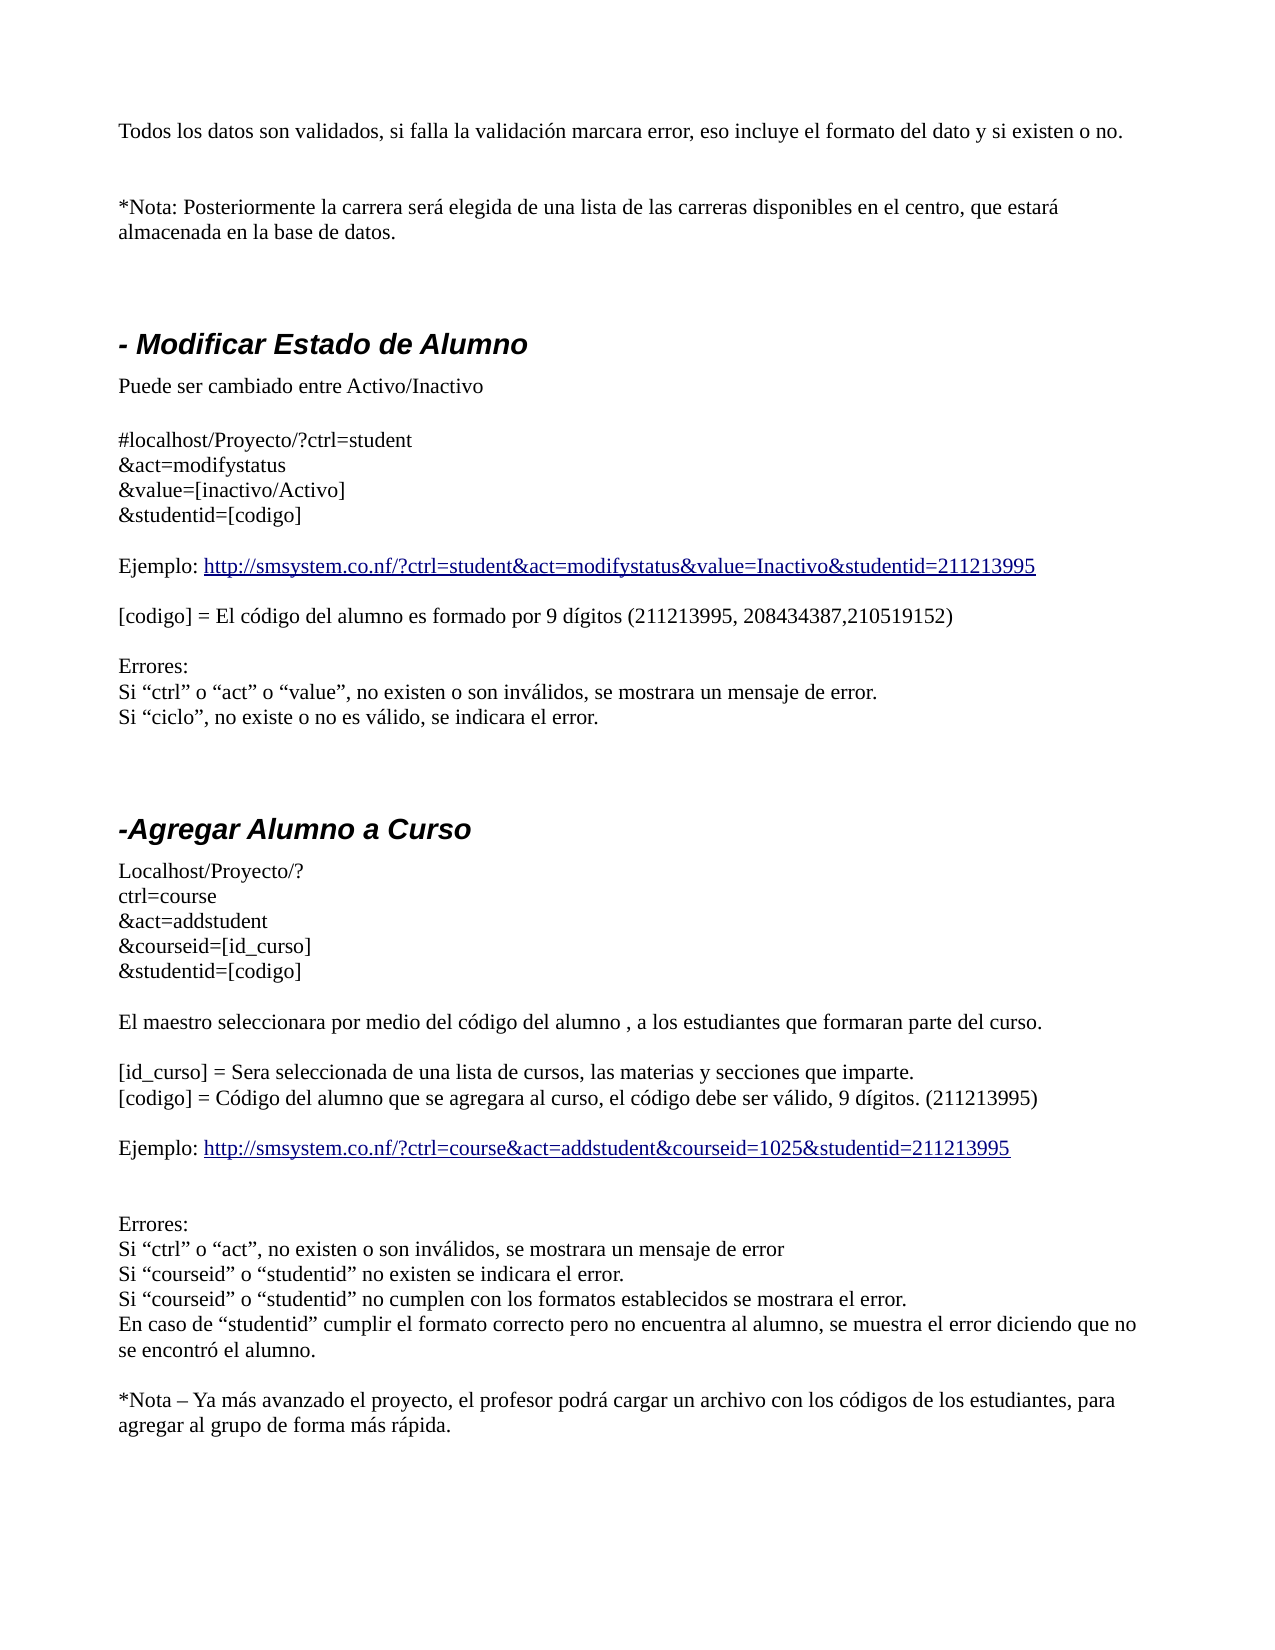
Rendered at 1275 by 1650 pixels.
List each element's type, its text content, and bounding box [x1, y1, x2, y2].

text &act=addstudent [118, 908, 1157, 933]
text Ejemplo: http://smsystem.co.nf/?ctrl=course&act=addstudent&courseid=1025&studentid=211213995 [118, 1135, 1157, 1160]
text &value=[inactivo/Activo] [118, 477, 1157, 502]
text Si “courseid” o “studentid” no existen se indicara el error. [118, 1261, 1157, 1286]
text En caso de “studentid” cumplir el formato correcto pero no encuentra al alumno, se muestra el error diciendo que no se encontró el alumno. [118, 1311, 1157, 1362]
text Puede ser cambiado entre Activo/Inactivo [118, 373, 1157, 398]
text Si “ctrl” o “act”, no existen o son inválidos, se mostrara un mensaje de error [118, 1236, 1157, 1261]
text *Nota – Ya más avanzado el proyecto, el profesor podrá cargar un archivo con los códigos de los estudiantes, para agregar al grupo de forma más rápida. [118, 1387, 1157, 1437]
text &studentid=[codigo] [118, 502, 1157, 527]
text Localhost/Proyecto/? [118, 858, 1157, 883]
text *Nota: Posteriormente la carrera será elegida de una lista de las carreras disponibles en el centro, que estará almacenada en la base de datos. [118, 194, 1157, 244]
text &act=modifystatus [118, 452, 1157, 477]
text &courseid=[id_curso] [118, 933, 1157, 958]
text [codigo] = El código del alumno es formado por 9 dígitos (211213995, 208434387,210519152) [118, 603, 1157, 628]
text Si “courseid” o “studentid” no cumplen con los formatos establecidos se mostrara el error. [118, 1286, 1157, 1311]
subtitle -Agregar Alumno a Curso [118, 812, 1157, 845]
text Ejemplo: http://smsystem.co.nf/?ctrl=student&act=modifystatus&value=Inactivo&studentid=211213995 [118, 553, 1157, 578]
text Errores: [118, 1211, 1157, 1236]
text ctrl=course [118, 883, 1157, 908]
subtitle - Modificar Estado de Alumno [118, 327, 1157, 360]
text #localhost/Proyecto/?ctrl=student [118, 427, 1157, 452]
text Errores: [118, 653, 1157, 679]
text Si “ciclo”, no existe o no es válido, se indicara el error. [118, 704, 1157, 729]
text Si “ctrl” o “act” o “value”, no existen o son inválidos, se mostrara un mensaje de error. [118, 679, 1157, 704]
text El maestro seleccionara por medio del código del alumno , a los estudiantes que formaran parte del curso. [118, 1009, 1157, 1034]
text Todos los datos son validados, si falla la validación marcara error, eso incluye el formato del dato y si existen o no. [118, 118, 1157, 143]
text [id_curso] = Sera seleccionada de una lista de cursos, las materias y secciones que imparte. [118, 1059, 1157, 1084]
text &studentid=[codigo] [118, 958, 1157, 984]
text [codigo] = Código del alumno que se agregara al curso, el código debe ser válido, 9 dígitos. (211213995) [118, 1084, 1157, 1110]
